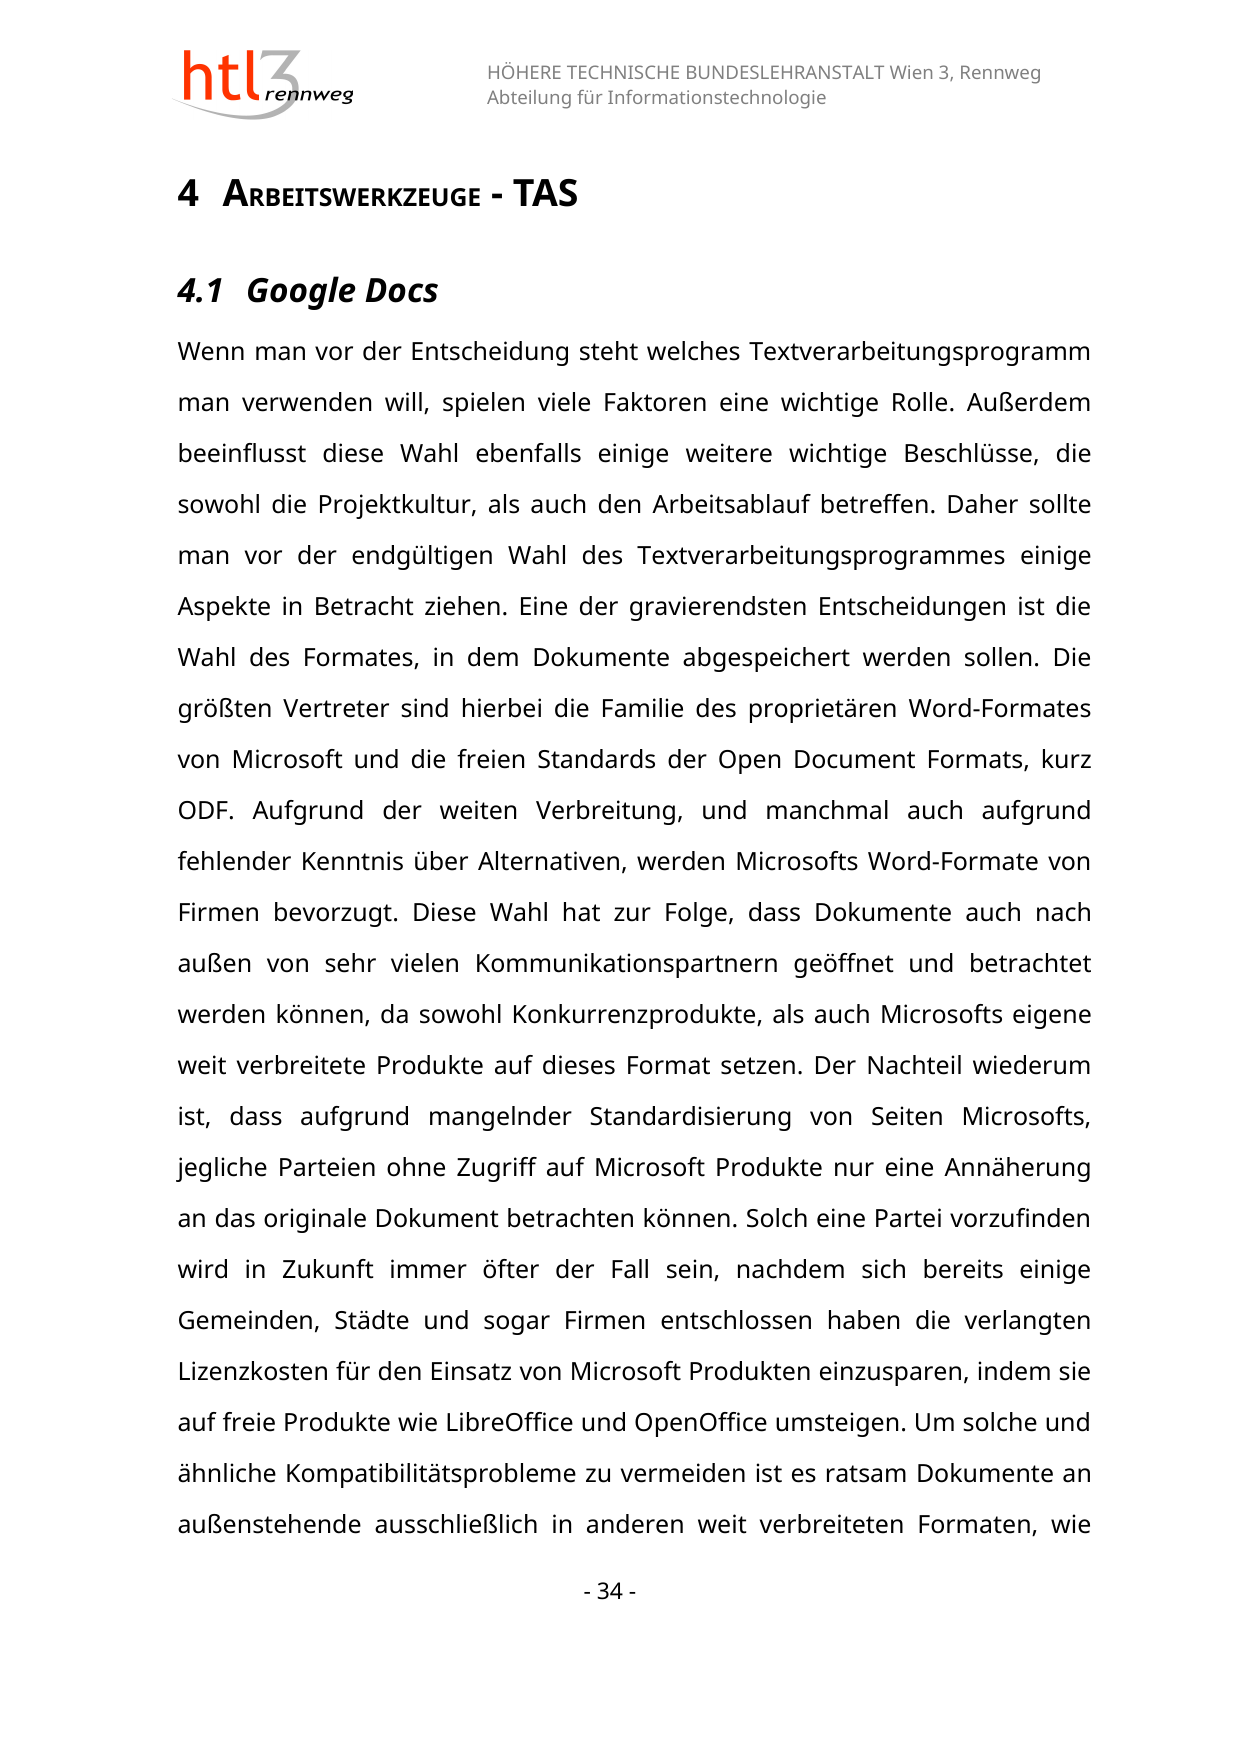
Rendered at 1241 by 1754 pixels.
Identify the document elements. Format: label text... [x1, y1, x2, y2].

picture [171, 50, 353, 120]
subtitle Arbeitswerkzeuge - TAS [177, 166, 1092, 217]
text Wenn man vor der Entscheidung steht welches Textverarbeitungsprogramm man verwenden will, spielen viele Faktoren eine wichtige Rolle. Außerdem beeinflusst diese Wahl ebenfalls einige weitere wichtige Beschlüsse, die sowohl die Projektkultur, als auch den Arbeitsablauf betreffen. Daher sollte man vor der endgültigen Wahl des Textverarbeitungsprogrammes einige Aspekte in Betracht ziehen. Eine der gravierendsten Entscheidungen ist die Wahl des Formates, in dem Dokumente abgespeichert werden sollen. Die größten Vertreter sind hierbei die Familie des proprietären Word-Formates von Microsoft und die freien Standards der Open Document Formats, kurz ODF. Aufgrund der weiten Verbreitung, und manchmal auch aufgrund fehlender Kenntnis über Alternativen, werden Microsofts Word-Formate von Firmen bevorzugt. Diese Wahl hat zur Folge, dass Dokumente auch nach außen von sehr vielen Kommunikationspartnern geöffnet und betrachtet werden können, da sowohl Konkurrenzprodukte, als auch Microsofts eigene weit verbreitete Produkte auf dieses Format setzen. Der Nachteil wiederum ist, dass aufgrund mangelnder Standardisierung von Seiten Microsofts, jegliche Parteien ohne Zugriff auf Microsoft Produkte nur eine Annäherung an das originale Dokument betrachten können. Solch eine Partei vorzufinden wird in Zukunft immer öfter der Fall sein, nachdem sich bereits einige Gemeinden, Städte und sogar Firmen entschlossen haben die verlangten Lizenzkosten für den Einsatz von Microsoft Produkten einzusparen, indem sie auf freie Produkte wie LibreOffice und OpenOffice umsteigen. Um solche und ähnliche Kompatibilitätsprobleme zu vermeiden ist es ratsam Dokumente an außenstehende ausschließlich in anderen weit verbreiteten Formaten, wie [177, 333, 1092, 1541]
subtitle Google Docs [177, 267, 1092, 312]
